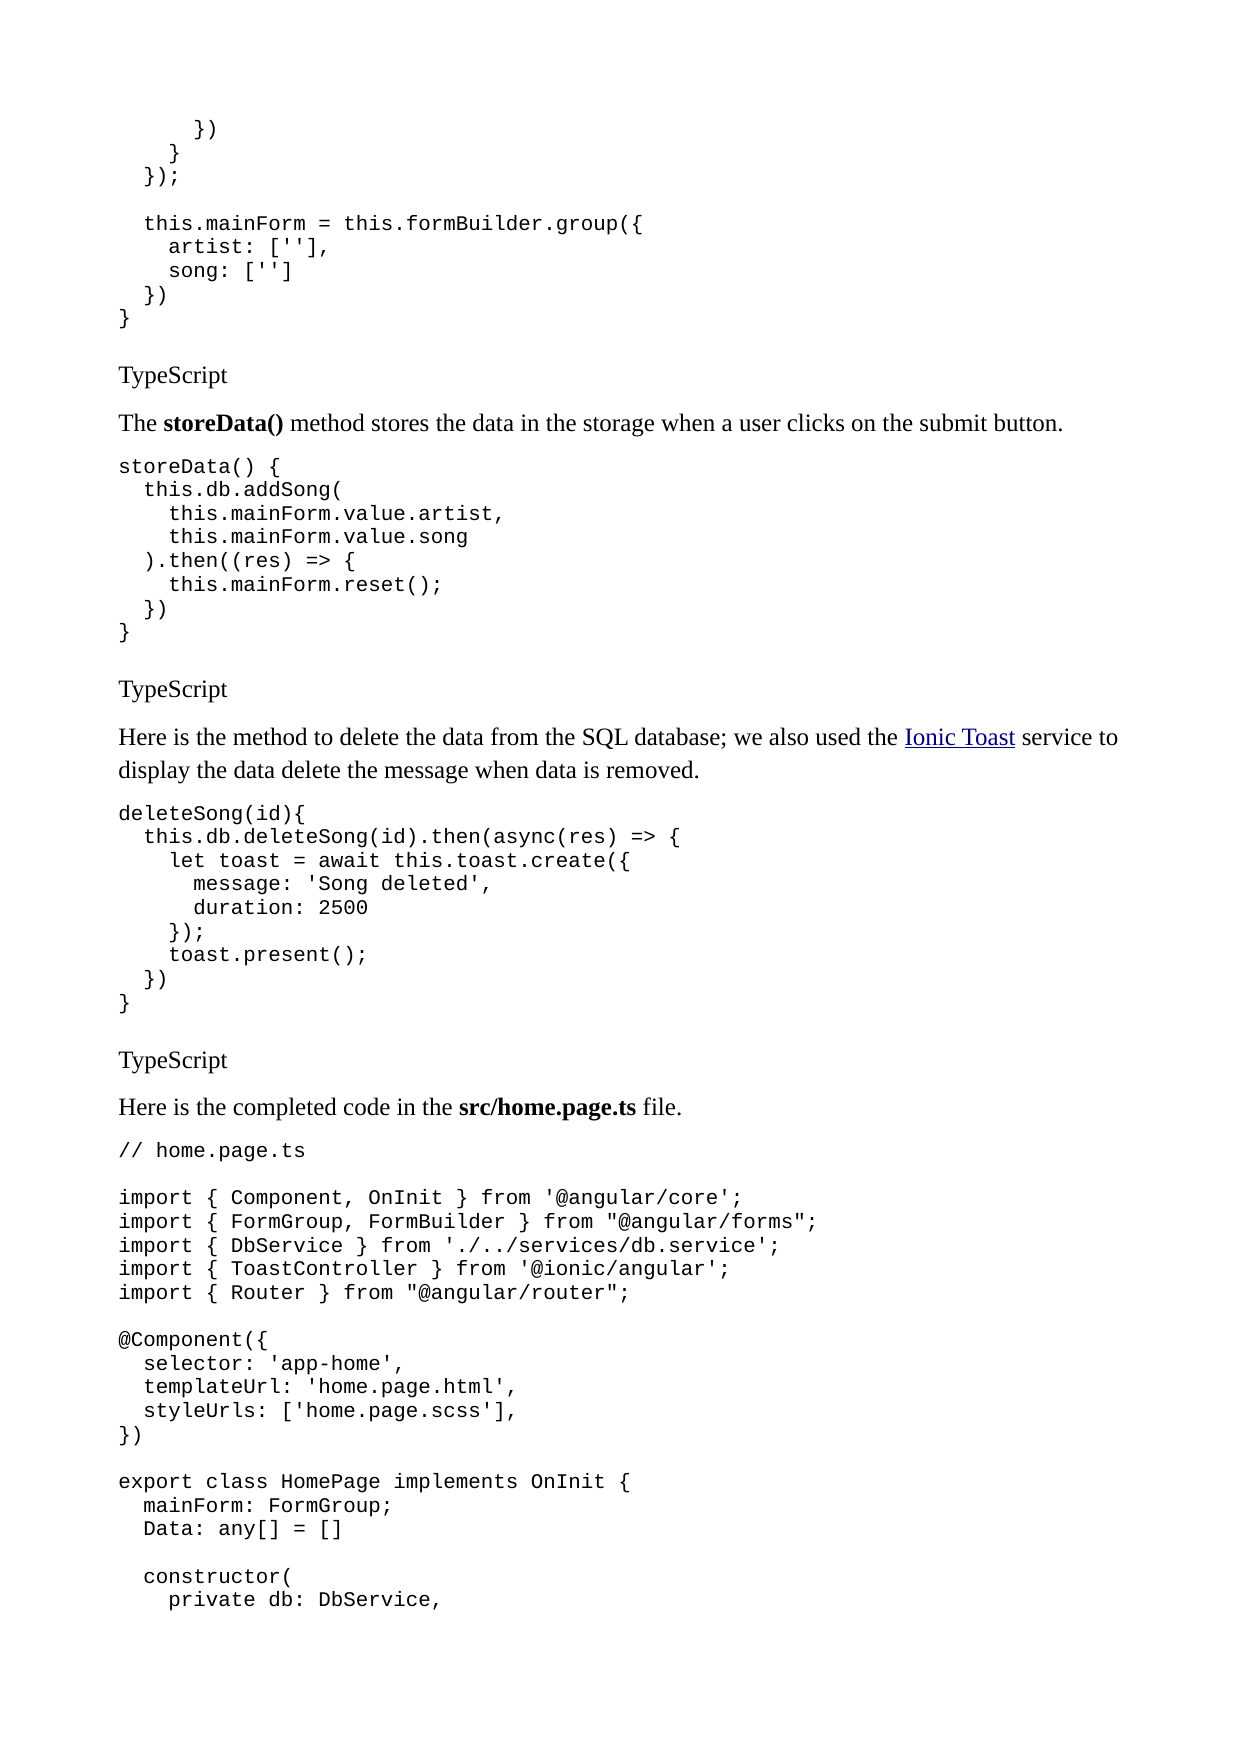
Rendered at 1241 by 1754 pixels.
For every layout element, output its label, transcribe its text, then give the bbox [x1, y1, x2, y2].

text artist: [''], [118, 236, 1122, 260]
text let toast = await this.toast.create({ [118, 850, 1122, 873]
text ).then((res) => { [118, 550, 1122, 574]
text } [118, 621, 1122, 645]
text import { ToastController } from '@ionic/angular'; [118, 1258, 1122, 1282]
text } [118, 142, 1122, 165]
text }) [118, 284, 1122, 307]
text }) [118, 968, 1122, 992]
text @Component({ [118, 1329, 1122, 1353]
text private db: DbService, [118, 1589, 1122, 1613]
text this.mainForm = this.formBuilder.group({ [118, 213, 1122, 236]
text deleteSong(id){ [118, 802, 1122, 826]
text }); [118, 921, 1122, 944]
text styleUrls: ['home.page.scss'], [118, 1400, 1122, 1424]
text import { FormGroup, FormBuilder } from "@angular/forms"; [118, 1211, 1122, 1234]
text import { DbService } from './../services/db.service'; [118, 1234, 1122, 1258]
text mainForm: FormGroup; [118, 1495, 1122, 1518]
text TypeScript [118, 360, 1122, 389]
text storeData() { [118, 456, 1122, 479]
text import { Router } from "@angular/router"; [118, 1282, 1122, 1306]
text // home.page.ts [118, 1140, 1122, 1164]
text Data: any[] = [] [118, 1518, 1122, 1542]
text constructor( [118, 1566, 1122, 1589]
text this.db.deleteSong(id).then(async(res) => { [118, 826, 1122, 850]
text this.mainForm.reset(); [118, 574, 1122, 597]
text this.db.addSong( [118, 479, 1122, 503]
text }) [118, 118, 1122, 142]
text this.mainForm.value.song [118, 527, 1122, 550]
text } [118, 992, 1122, 1015]
text selector: 'app-home', [118, 1353, 1122, 1376]
text duration: 2500 [118, 897, 1122, 921]
text Here is the method to delete the data from the SQL database; we also used the Ionic Toast service to display the data delete the message when data is removed. [118, 722, 1122, 784]
text message: 'Song deleted', [118, 873, 1122, 897]
text The storeData() method stores the data in the storage when a user clicks on the submit button. [118, 408, 1122, 437]
text song: [''] [118, 260, 1122, 284]
text TypeScript [118, 674, 1122, 703]
text }) [118, 597, 1122, 621]
text toast.present(); [118, 944, 1122, 968]
text export class HomePage implements OnInit { [118, 1471, 1122, 1495]
text }); [118, 165, 1122, 189]
text Here is the completed code in the src/home.page.ts file. [118, 1092, 1122, 1121]
text this.mainForm.value.artist, [118, 503, 1122, 527]
text import { Component, OnInit } from '@angular/core'; [118, 1187, 1122, 1211]
text TypeScript [118, 1045, 1122, 1073]
text } [118, 307, 1122, 331]
text }) [118, 1424, 1122, 1447]
text templateUrl: 'home.page.html', [118, 1376, 1122, 1400]
